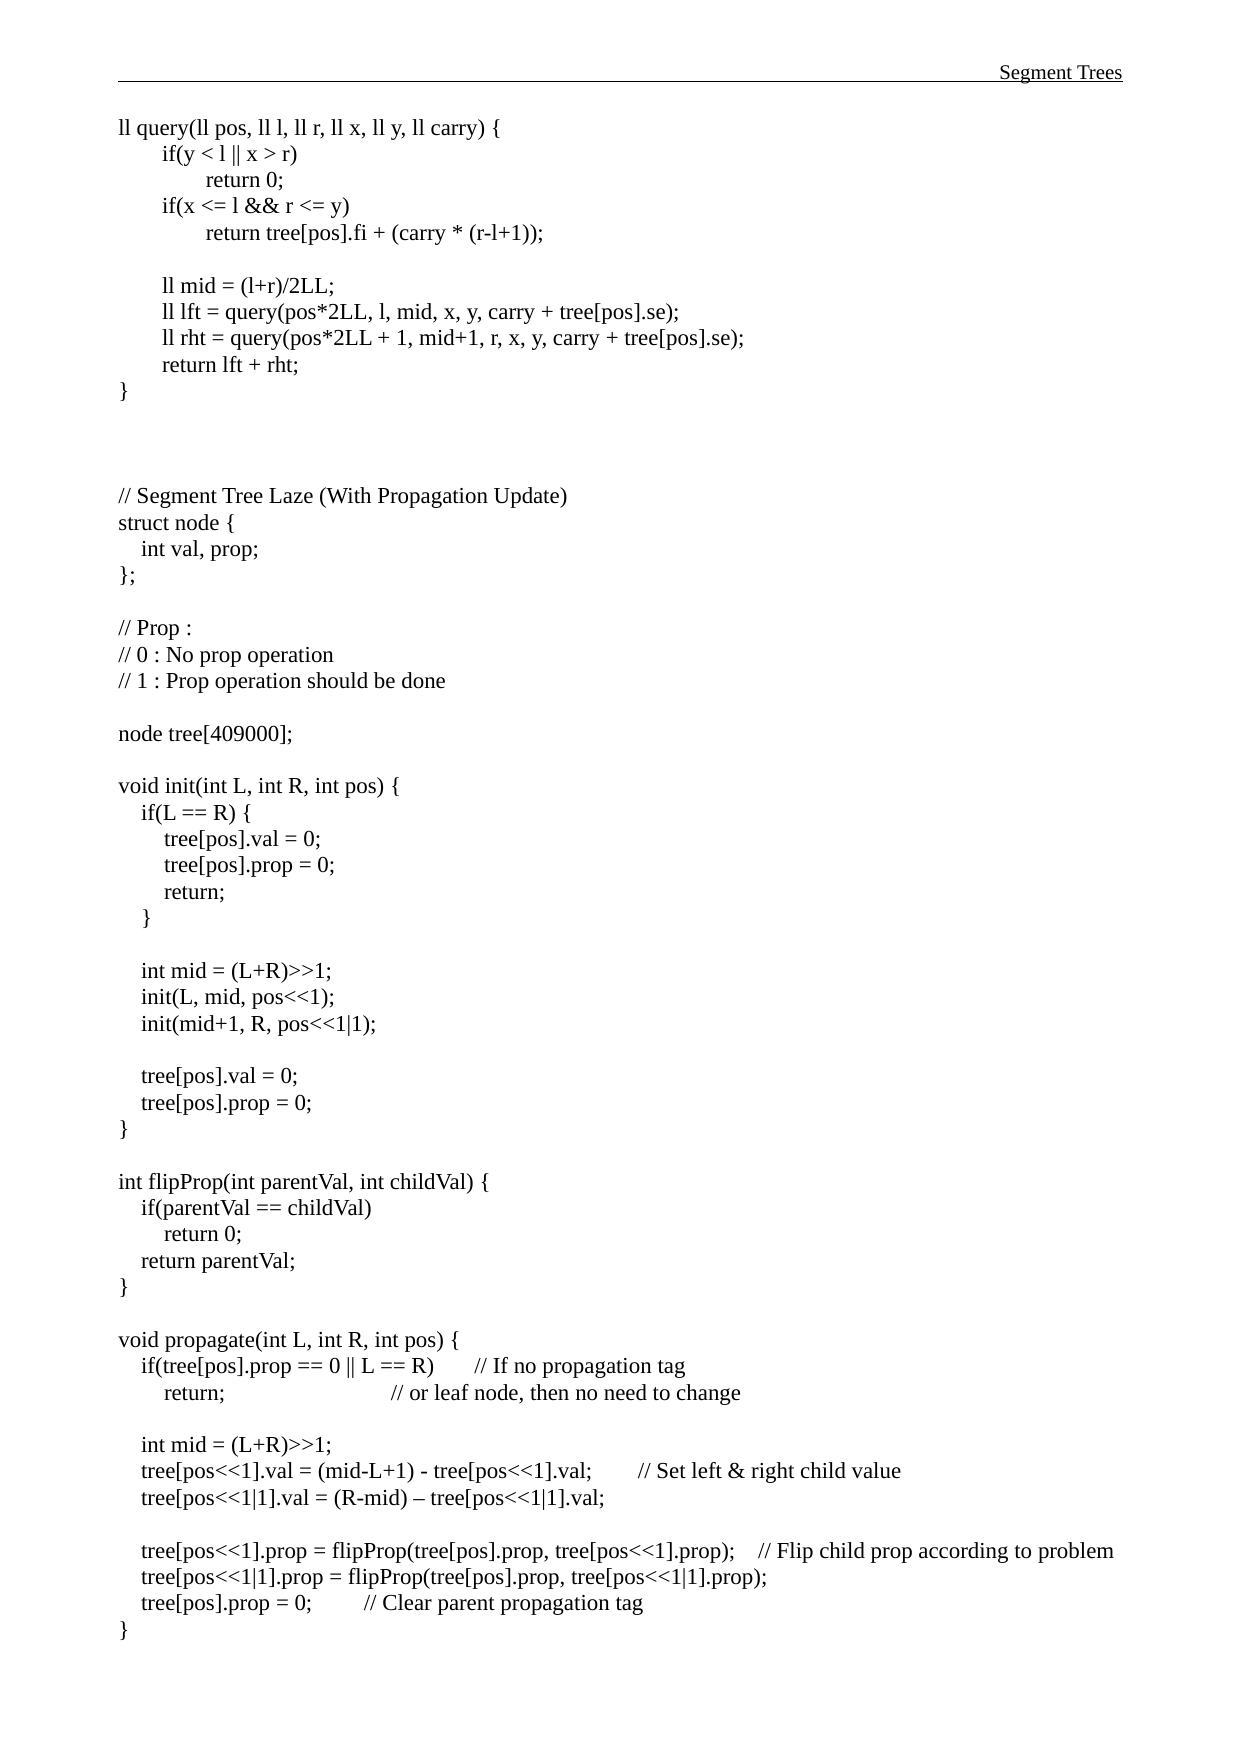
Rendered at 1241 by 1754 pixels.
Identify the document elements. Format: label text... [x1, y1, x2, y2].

text // 0 : No prop operation [118, 641, 1122, 667]
text tree[pos].prop = 0; [118, 851, 1122, 878]
text if(parentVal == childVal) [118, 1194, 1122, 1220]
text if(L == R) { [118, 799, 1122, 825]
text ll rht = query(pos*2LL + 1, mid+1, r, x, y, carry + tree[pos].se); [118, 324, 1122, 351]
text tree[pos].val = 0; [118, 1062, 1122, 1089]
text return; // or leaf node, then no need to change [118, 1378, 1122, 1405]
text return 0; [118, 1220, 1122, 1247]
text int mid = (L+R)>>1; [118, 957, 1122, 983]
text // Segment Tree Laze (With Propagation Update) [118, 482, 1122, 509]
text tree[pos].prop = 0; // Clear parent propagation tag [118, 1589, 1122, 1616]
text return; [118, 878, 1122, 904]
text ll lft = query(pos*2LL, l, mid, x, y, carry + tree[pos].se); [118, 298, 1122, 324]
text if(tree[pos].prop == 0 || L == R) // If no propagation tag [118, 1352, 1122, 1378]
text return 0; [118, 166, 1122, 193]
text void init(int L, int R, int pos) { [118, 772, 1122, 799]
text // Prop : [118, 614, 1122, 641]
text } [118, 1115, 1122, 1141]
text init(mid+1, R, pos<<1|1); [118, 1009, 1122, 1036]
text init(L, mid, pos<<1); [118, 983, 1122, 1009]
text int flipProp(int parentVal, int childVal) { [118, 1168, 1122, 1194]
text tree[pos<<1].prop = flipProp(tree[pos].prop, tree[pos<<1].prop); // Flip child prop according to problem [118, 1537, 1122, 1563]
text } [118, 1273, 1122, 1299]
text int val, prop; [118, 535, 1122, 562]
text } [118, 377, 1122, 403]
text tree[pos<<1|1].prop = flipProp(tree[pos].prop, tree[pos<<1|1].prop); [118, 1563, 1122, 1589]
text node tree[409000]; [118, 720, 1122, 746]
text } [118, 1616, 1122, 1642]
text return lft + rht; [118, 351, 1122, 377]
text struct node { [118, 509, 1122, 535]
text int mid = (L+R)>>1; [118, 1431, 1122, 1458]
text // 1 : Prop operation should be done [118, 667, 1122, 693]
text }; [118, 562, 1122, 588]
text tree[pos<<1|1].val = (R-mid) – tree[pos<<1|1].val; [118, 1484, 1122, 1510]
text ll query(ll pos, ll l, ll r, ll x, ll y, ll carry) { [118, 113, 1122, 140]
text if(x <= l && r <= y) [118, 193, 1122, 219]
text return parentVal; [118, 1247, 1122, 1273]
text tree[pos].prop = 0; [118, 1089, 1122, 1115]
text ll mid = (l+r)/2LL; [118, 272, 1122, 298]
text void propagate(int L, int R, int pos) { [118, 1326, 1122, 1352]
text tree[pos<<1].val = (mid-L+1) - tree[pos<<1].val; // Set left & right child value [118, 1458, 1122, 1484]
text tree[pos].val = 0; [118, 825, 1122, 851]
text if(y < l || x > r) [118, 140, 1122, 166]
text return tree[pos].fi + (carry * (r-l+1)); [118, 219, 1122, 245]
text } [118, 904, 1122, 931]
